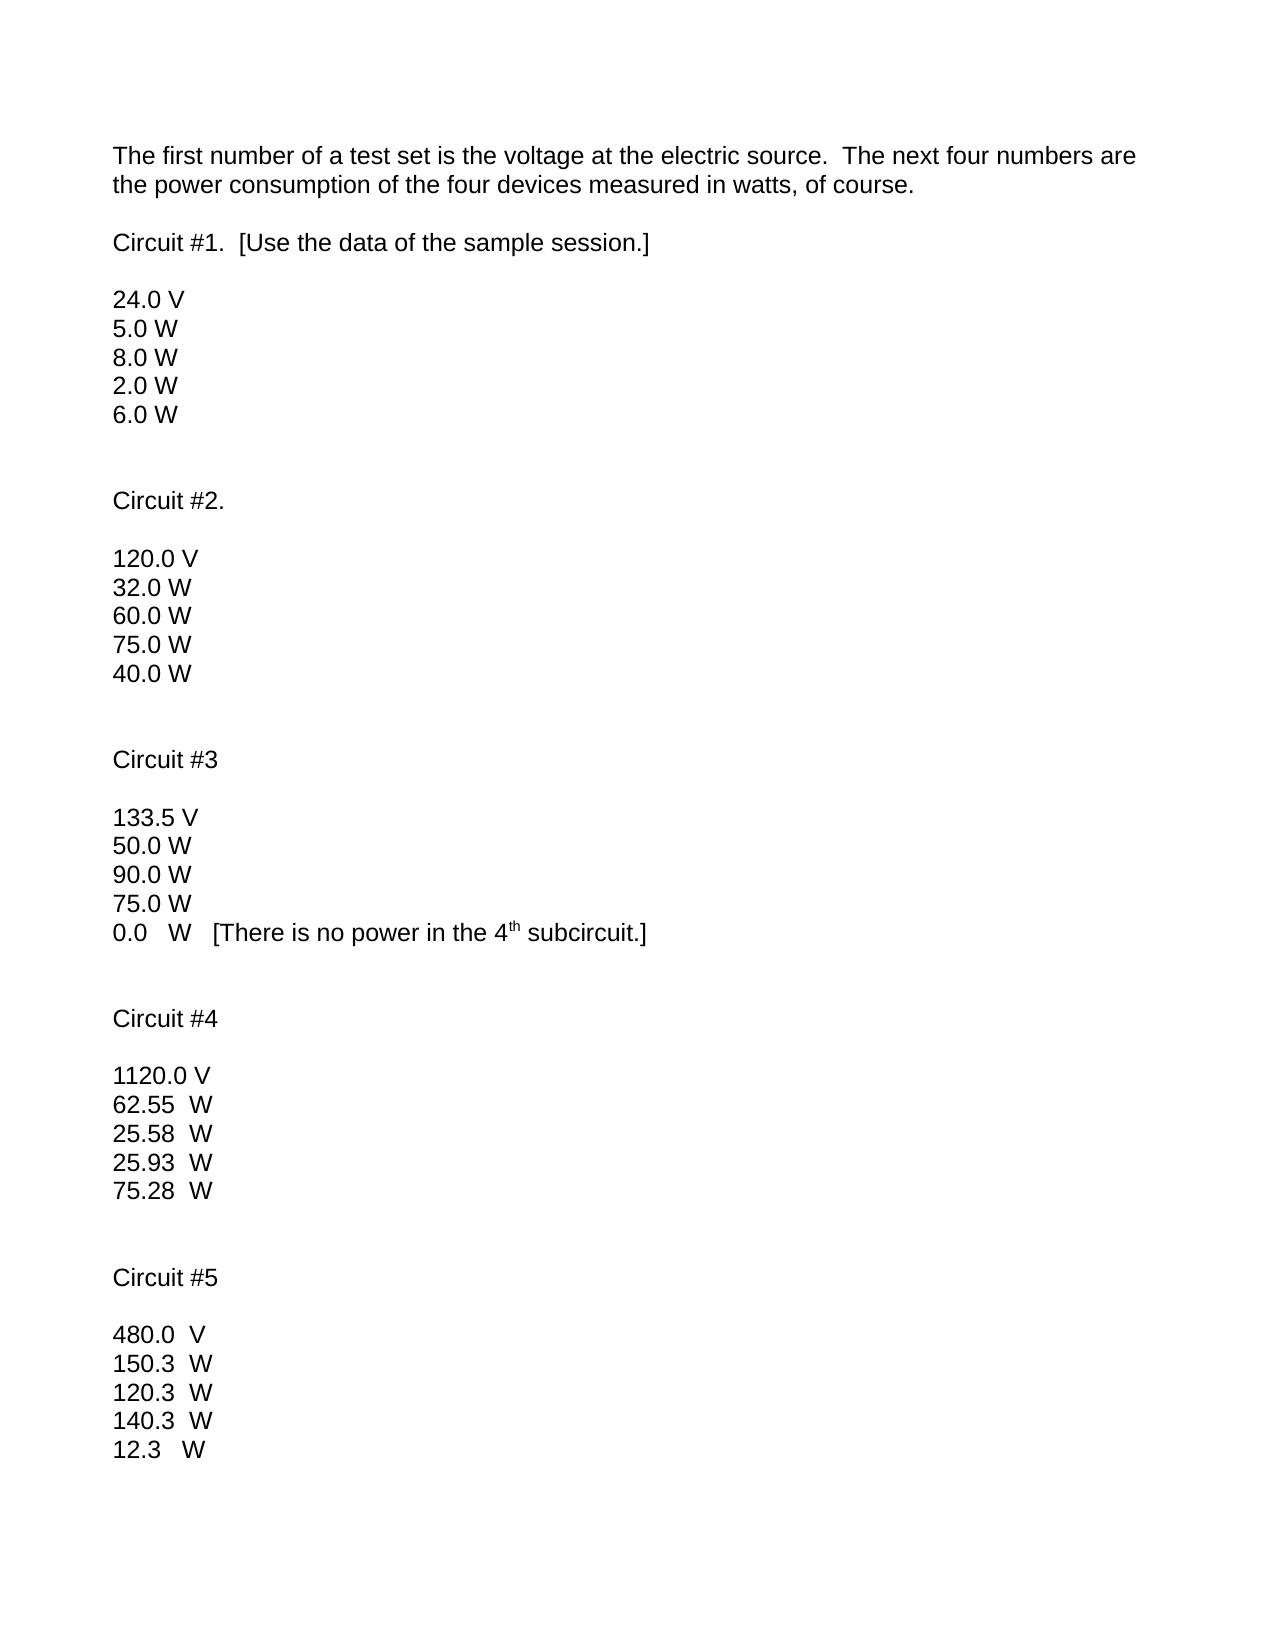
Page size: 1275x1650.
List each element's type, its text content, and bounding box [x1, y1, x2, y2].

text 90.0 W [112, 860, 1162, 889]
text 6.0 W [112, 400, 1162, 429]
text 24.0 V [112, 285, 1162, 314]
text 0.0 W [There is no power in the 4th subcircuit.] [112, 917, 1162, 946]
text 8.0 W [112, 342, 1162, 371]
text 40.0 W [112, 659, 1162, 687]
text 5.0 W [112, 314, 1162, 342]
text 32.0 W [112, 572, 1162, 601]
text 133.5 V [112, 802, 1162, 831]
text 480.0 V [112, 1320, 1162, 1349]
text The first number of a test set is the voltage at the electric source. The next four numbers are the power consumption of the four devices measured in watts, of course. [112, 141, 1162, 199]
text 2.0 W [112, 371, 1162, 400]
text Circuit #5 [112, 1262, 1162, 1291]
text 60.0 W [112, 601, 1162, 630]
text 50.0 W [112, 831, 1162, 860]
text 150.3 W [112, 1349, 1162, 1377]
text 75.0 W [112, 889, 1162, 917]
text 75.0 W [112, 630, 1162, 659]
text 75.28 W [112, 1176, 1162, 1205]
text 120.0 V [112, 544, 1162, 572]
text 12.3 W [112, 1435, 1162, 1464]
text 25.58 W [112, 1119, 1162, 1147]
text Circuit #4 [112, 1004, 1162, 1032]
text 62.55 W [112, 1090, 1162, 1119]
text Circuit #1. [Use the data of the sample session.] [112, 227, 1162, 256]
text 120.3 W [112, 1377, 1162, 1406]
text 1120.0 V [112, 1061, 1162, 1090]
text Circuit #3 [112, 745, 1162, 774]
text 25.93 W [112, 1147, 1162, 1176]
text Circuit #2. [112, 486, 1162, 515]
text 140.3 W [112, 1406, 1162, 1435]
